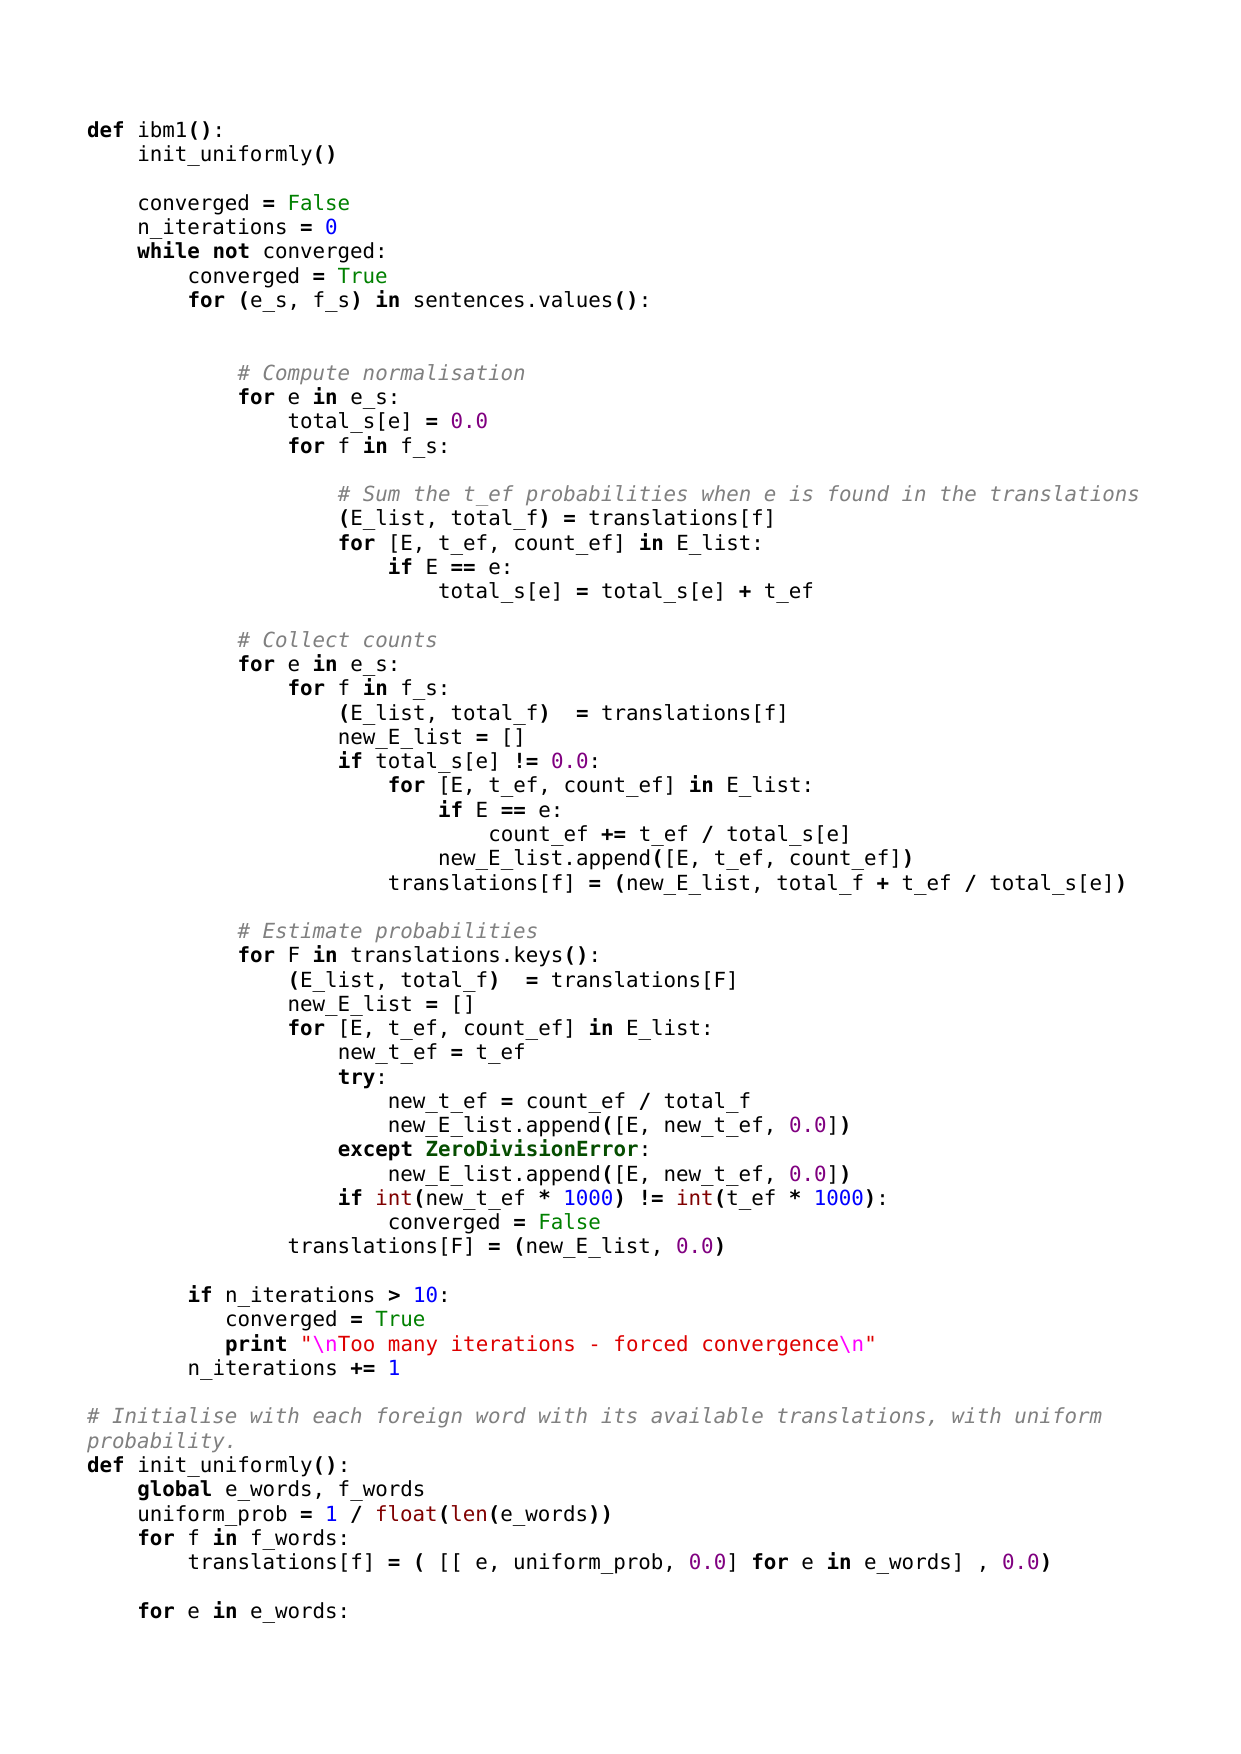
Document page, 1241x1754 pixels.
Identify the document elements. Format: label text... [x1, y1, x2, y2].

text new_E_list = [] [87, 725, 1150, 749]
text def init_uniformly(): [87, 1453, 1150, 1477]
text init_uniformly() [87, 142, 1150, 167]
text for e in e_words: [87, 1599, 1150, 1623]
text if n_iterations > 10: [87, 1283, 1150, 1307]
text converged = False [87, 191, 1150, 215]
text if total_s[e] != 0.0: [87, 749, 1150, 773]
text converged = True [87, 264, 1150, 288]
text (E_list, total_f) = translations[f] [87, 506, 1150, 531]
text new_E_list.append([E, new_t_ef, 0.0]) [87, 1113, 1150, 1137]
text print "\nToo many iterations - forced convergence\n" [87, 1332, 1150, 1356]
text translations[F] = (new_E_list, 0.0) [87, 1234, 1150, 1259]
text converged = False [87, 1210, 1150, 1234]
text for e in e_s: [87, 652, 1150, 676]
text # Collect counts [87, 628, 1150, 652]
text for f in f_s: [87, 676, 1150, 701]
text if E == e: [87, 798, 1150, 822]
text translations[f] = ( [[ e, uniform_prob, 0.0] for e in e_words] , 0.0) [87, 1550, 1150, 1574]
text for [E, t_ef, count_ef] in E_list: [87, 1016, 1150, 1040]
text n_iterations += 1 [87, 1356, 1150, 1380]
text (E_list, total_f) = translations[F] [87, 968, 1150, 992]
text if int(new_t_ef * 1000) != int(t_ef * 1000): [87, 1186, 1150, 1210]
text # Initialise with each foreign word with its available translations, with uniform probability. [87, 1404, 1150, 1453]
text # Compute normalisation [87, 361, 1150, 385]
text (E_list, total_f) = translations[f] [87, 701, 1150, 725]
text for [E, t_ef, count_ef] in E_list: [87, 531, 1150, 555]
text except ZeroDivisionError: [87, 1137, 1150, 1162]
text new_E_list.append([E, new_t_ef, 0.0]) [87, 1162, 1150, 1186]
text total_s[e] = 0.0 [87, 409, 1150, 434]
text uniform_prob = 1 / float(len(e_words)) [87, 1502, 1150, 1526]
text new_E_list = [] [87, 992, 1150, 1016]
text def ibm1(): [87, 118, 1150, 142]
text count_ef += t_ef / total_s[e] [87, 822, 1150, 846]
text translations[f] = (new_E_list, total_f + t_ef / total_s[e]) [87, 871, 1150, 895]
text total_s[e] = total_s[e] + t_ef [87, 579, 1150, 603]
text new_t_ef = count_ef / total_f [87, 1089, 1150, 1113]
text for [E, t_ef, count_ef] in E_list: [87, 773, 1150, 798]
text for f in f_s: [87, 434, 1150, 458]
text while not converged: [87, 239, 1150, 264]
text # Sum the t_ef probabilities when e is found in the translations [87, 482, 1150, 506]
text if E == e: [87, 555, 1150, 579]
text for F in translations.keys(): [87, 943, 1150, 968]
text global e_words, f_words [87, 1477, 1150, 1502]
text for f in f_words: [87, 1526, 1150, 1550]
text new_E_list.append([E, t_ef, count_ef]) [87, 846, 1150, 871]
text new_t_ef = t_ef [87, 1040, 1150, 1065]
text n_iterations = 0 [87, 215, 1150, 239]
text try: [87, 1065, 1150, 1089]
text # Estimate probabilities [87, 919, 1150, 943]
text for (e_s, f_s) in sentences.values(): [87, 288, 1150, 312]
text converged = True [87, 1307, 1150, 1332]
text for e in e_s: [87, 385, 1150, 409]
